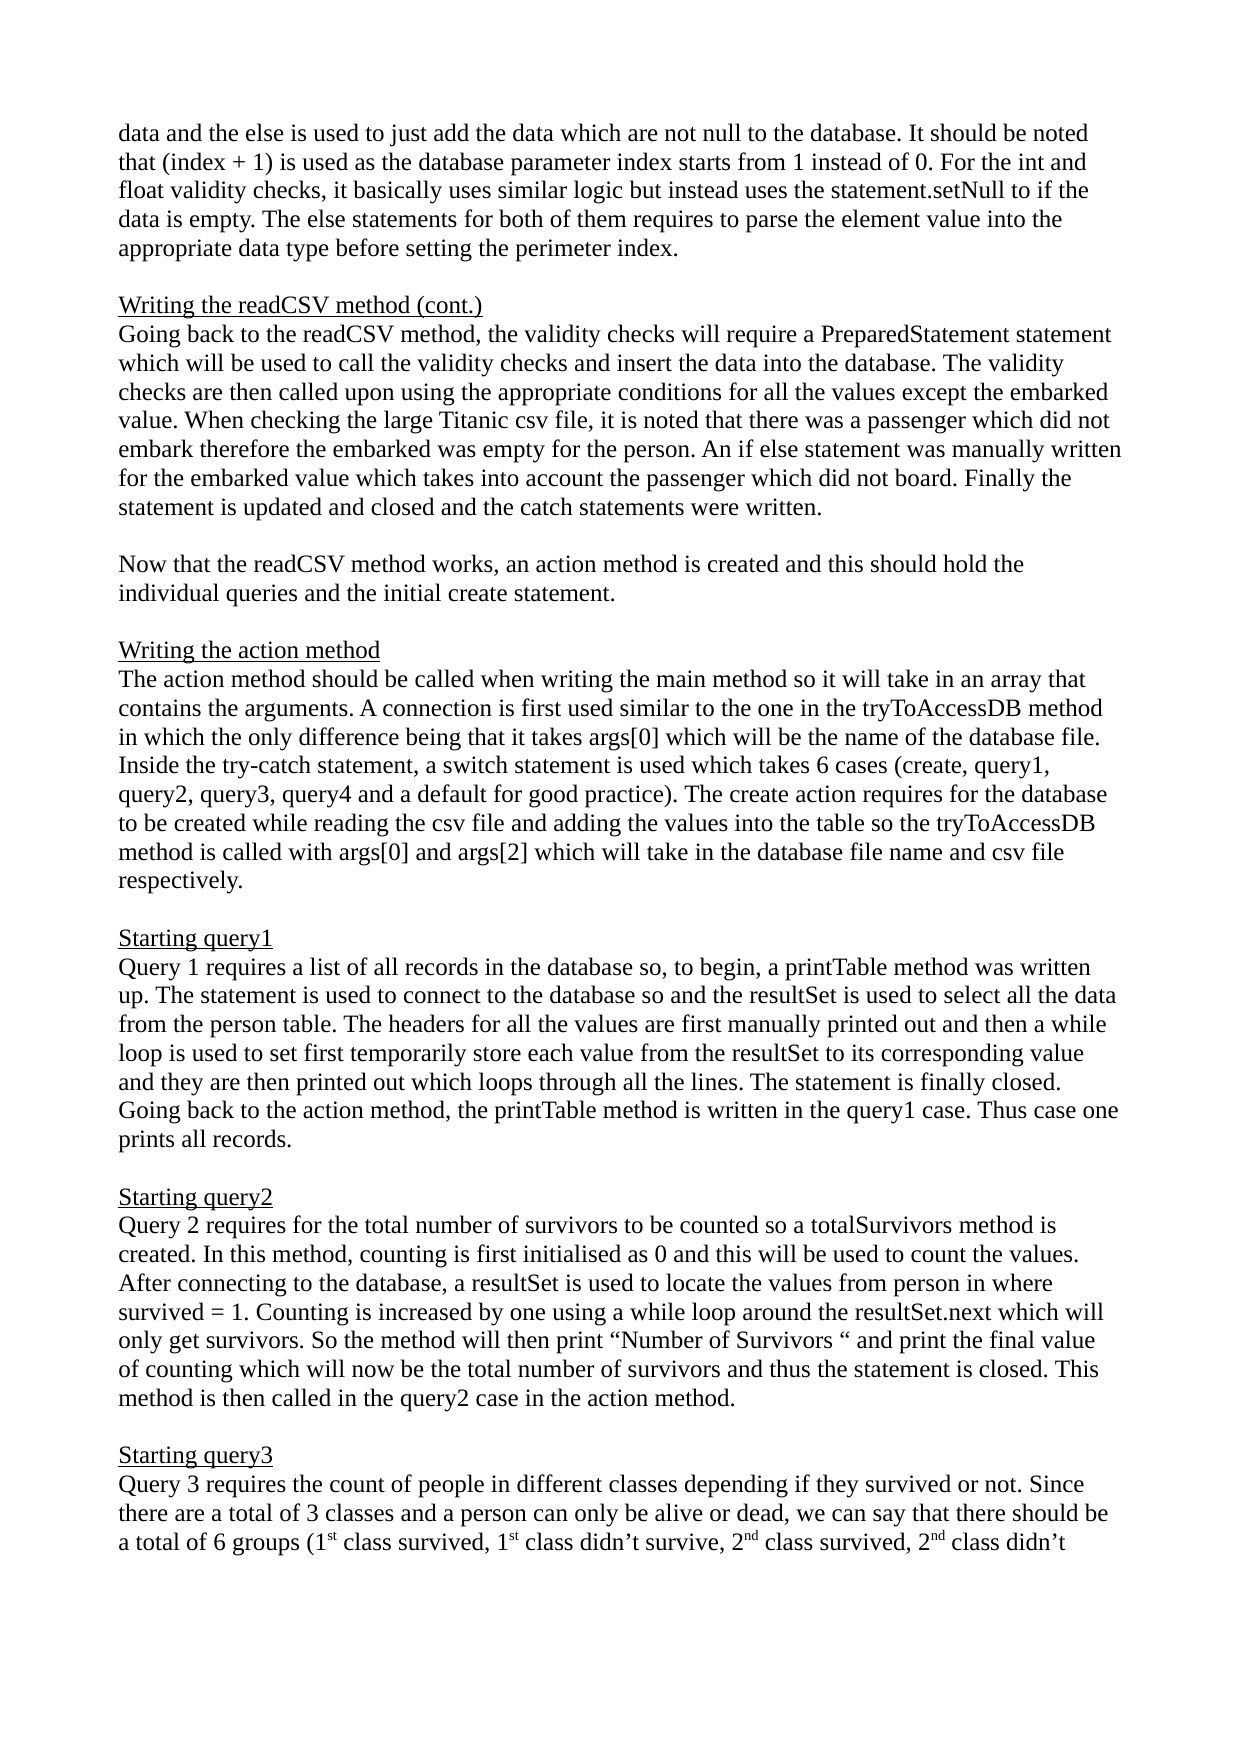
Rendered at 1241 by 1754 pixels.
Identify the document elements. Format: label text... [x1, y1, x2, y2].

text Starting query2 [118, 1182, 1122, 1211]
text Now that the readCSV method works, an action method is created and this should hold the individual queries and the initial create statement. [118, 549, 1122, 607]
text Query 2 requires for the total number of survivors to be counted so a totalSurvivors method is created. In this method, counting is first initialised as 0 and this will be used to count the values. After connecting to the database, a resultSet is used to locate the values from person in where survived = 1. Counting is increased by one using a while loop around the resultSet.next which will only get survivors. So the method will then print “Number of Survivors “ and print the final value of counting which will now be the total number of survivors and thus the statement is closed. This method is then called in the query2 case in the action method. [118, 1211, 1122, 1412]
text Writing the readCSV method (cont.) [118, 291, 1122, 319]
text Starting query1 [118, 923, 1122, 952]
text Going back to the readCSV method, the validity checks will require a PreparedStatement statement which will be used to call the validity checks and insert the data into the database. The validity checks are then called upon using the appropriate conditions for all the values except the embarked value. When checking the large Titanic csv file, it is noted that there was a passenger which did not embark therefore the embarked was empty for the person. An if else statement was manually written for the embarked value which takes into account the passenger which did not board. Finally the statement is updated and closed and the catch statements were written. [118, 319, 1122, 521]
text Query 1 requires a list of all records in the database so, to begin, a printTable method was written up. The statement is used to connect to the database so and the resultSet is used to select all the data from the person table. The headers for all the values are first manually printed out and then a while loop is used to set first temporarily store each value from the resultSet to its corresponding value and they are then printed out which loops through all the lines. The statement is finally closed. Going back to the action method, the printTable method is written in the query1 case. Thus case one prints all records. [118, 952, 1122, 1153]
text data and the else is used to just add the data which are not null to the database. It should be noted that (index + 1) is used as the database parameter index starts from 1 instead of 0. For the int and float validity checks, it basically uses similar logic but instead uses the statement.setNull to if the data is empty. The else statements for both of them requires to parse the element value into the appropriate data type before setting the perimeter index. [118, 118, 1122, 262]
text Starting query3 [118, 1441, 1122, 1469]
text Query 3 requires the count of people in different classes depending if they survived or not. Since there are a total of 3 classes and a person can only be alive or dead, we can say that there should be a total of 6 groups (1st class survived, 1st class didn’t survive, 2nd class survived, 2nd class didn’t [118, 1469, 1122, 1556]
text Writing the action method [118, 636, 1122, 664]
text The action method should be called when writing the main method so it will take in an array that contains the arguments. A connection is first used similar to the one in the tryToAccessDB method in which the only difference being that it takes args[0] which will be the name of the database file. Inside the try-catch statement, a switch statement is used which takes 6 cases (create, query1, query2, query3, query4 and a default for good practice). The create action requires for the database to be created while reading the csv file and adding the values into the table so the tryToAccessDB method is called with args[0] and args[2] which will take in the database file name and csv file respectively. [118, 664, 1122, 894]
